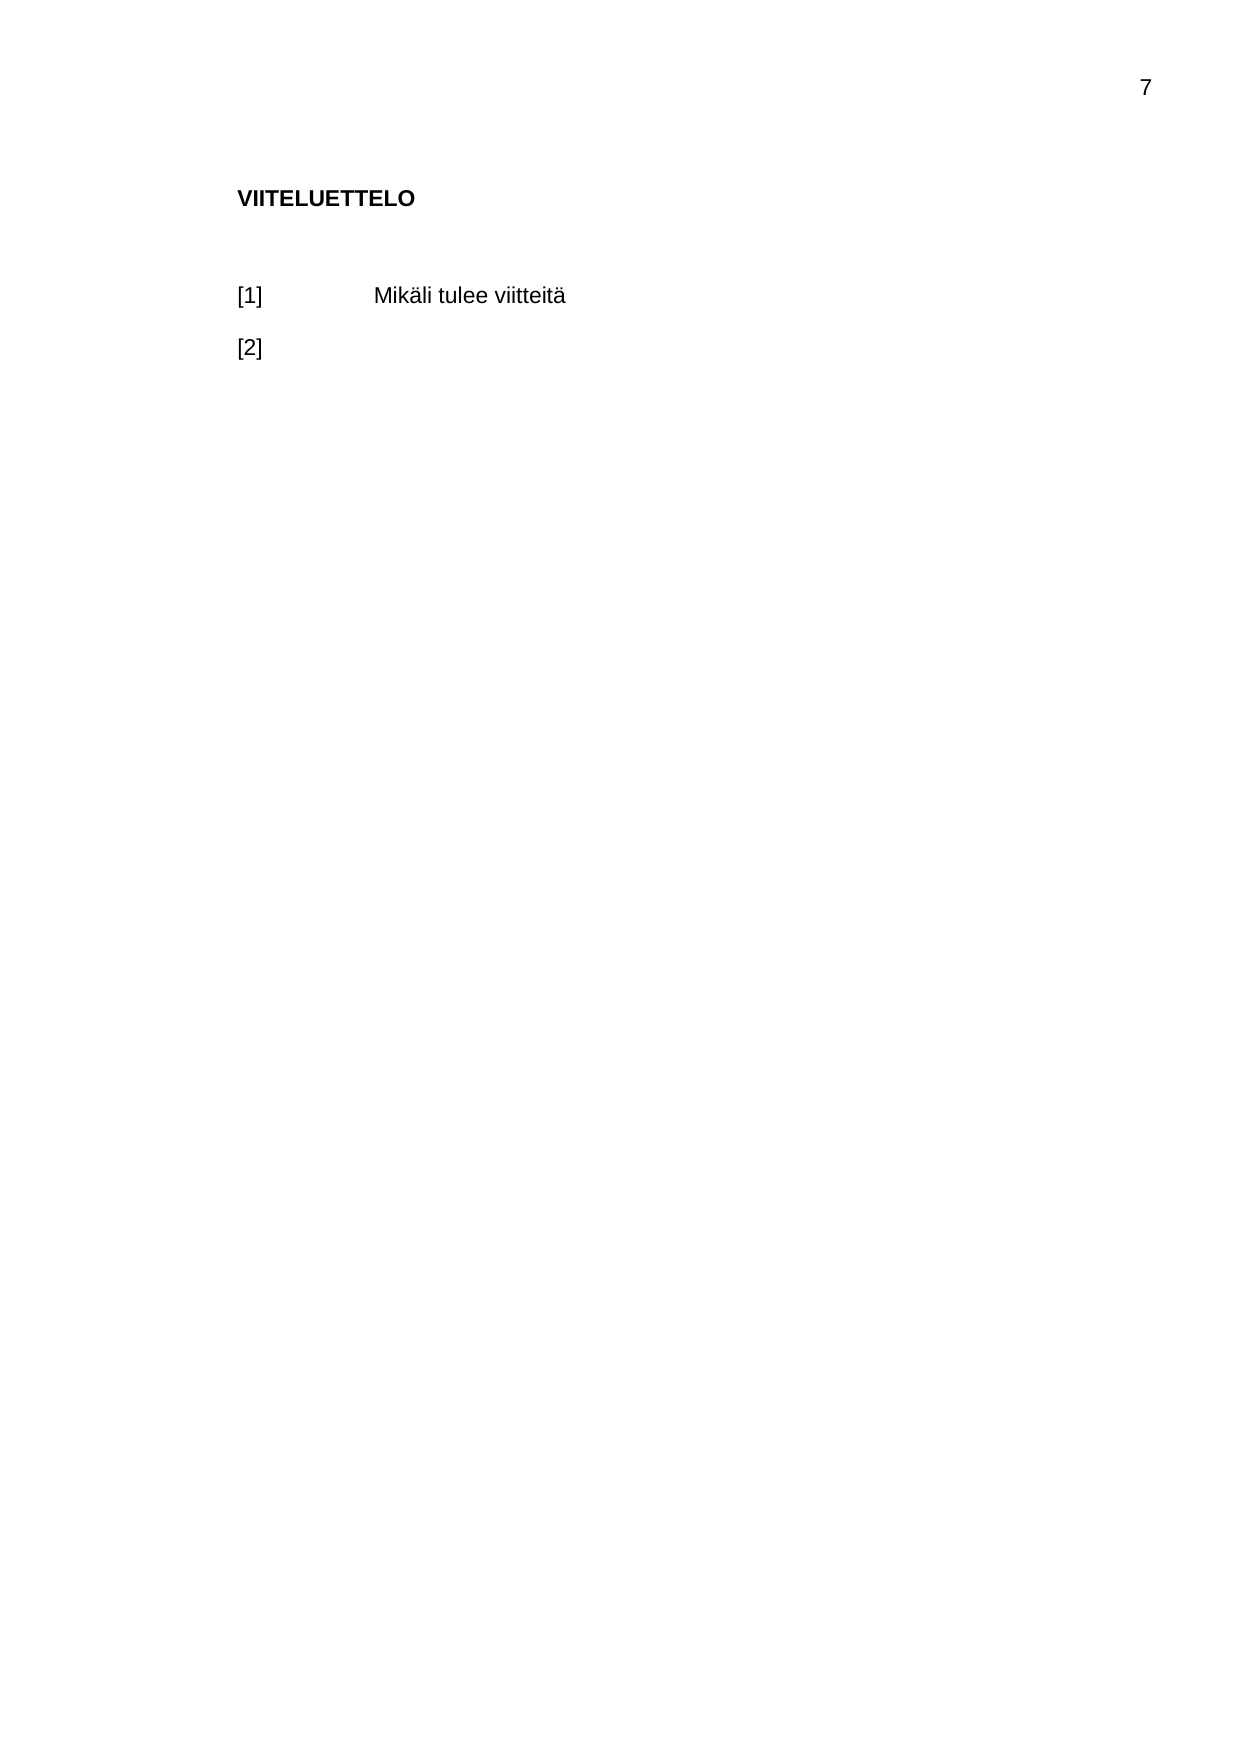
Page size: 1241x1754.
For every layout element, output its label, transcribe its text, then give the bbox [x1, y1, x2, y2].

list Mikäli tulee viitteitä [237, 282, 1152, 309]
text Viiteluettelo [237, 184, 1152, 211]
